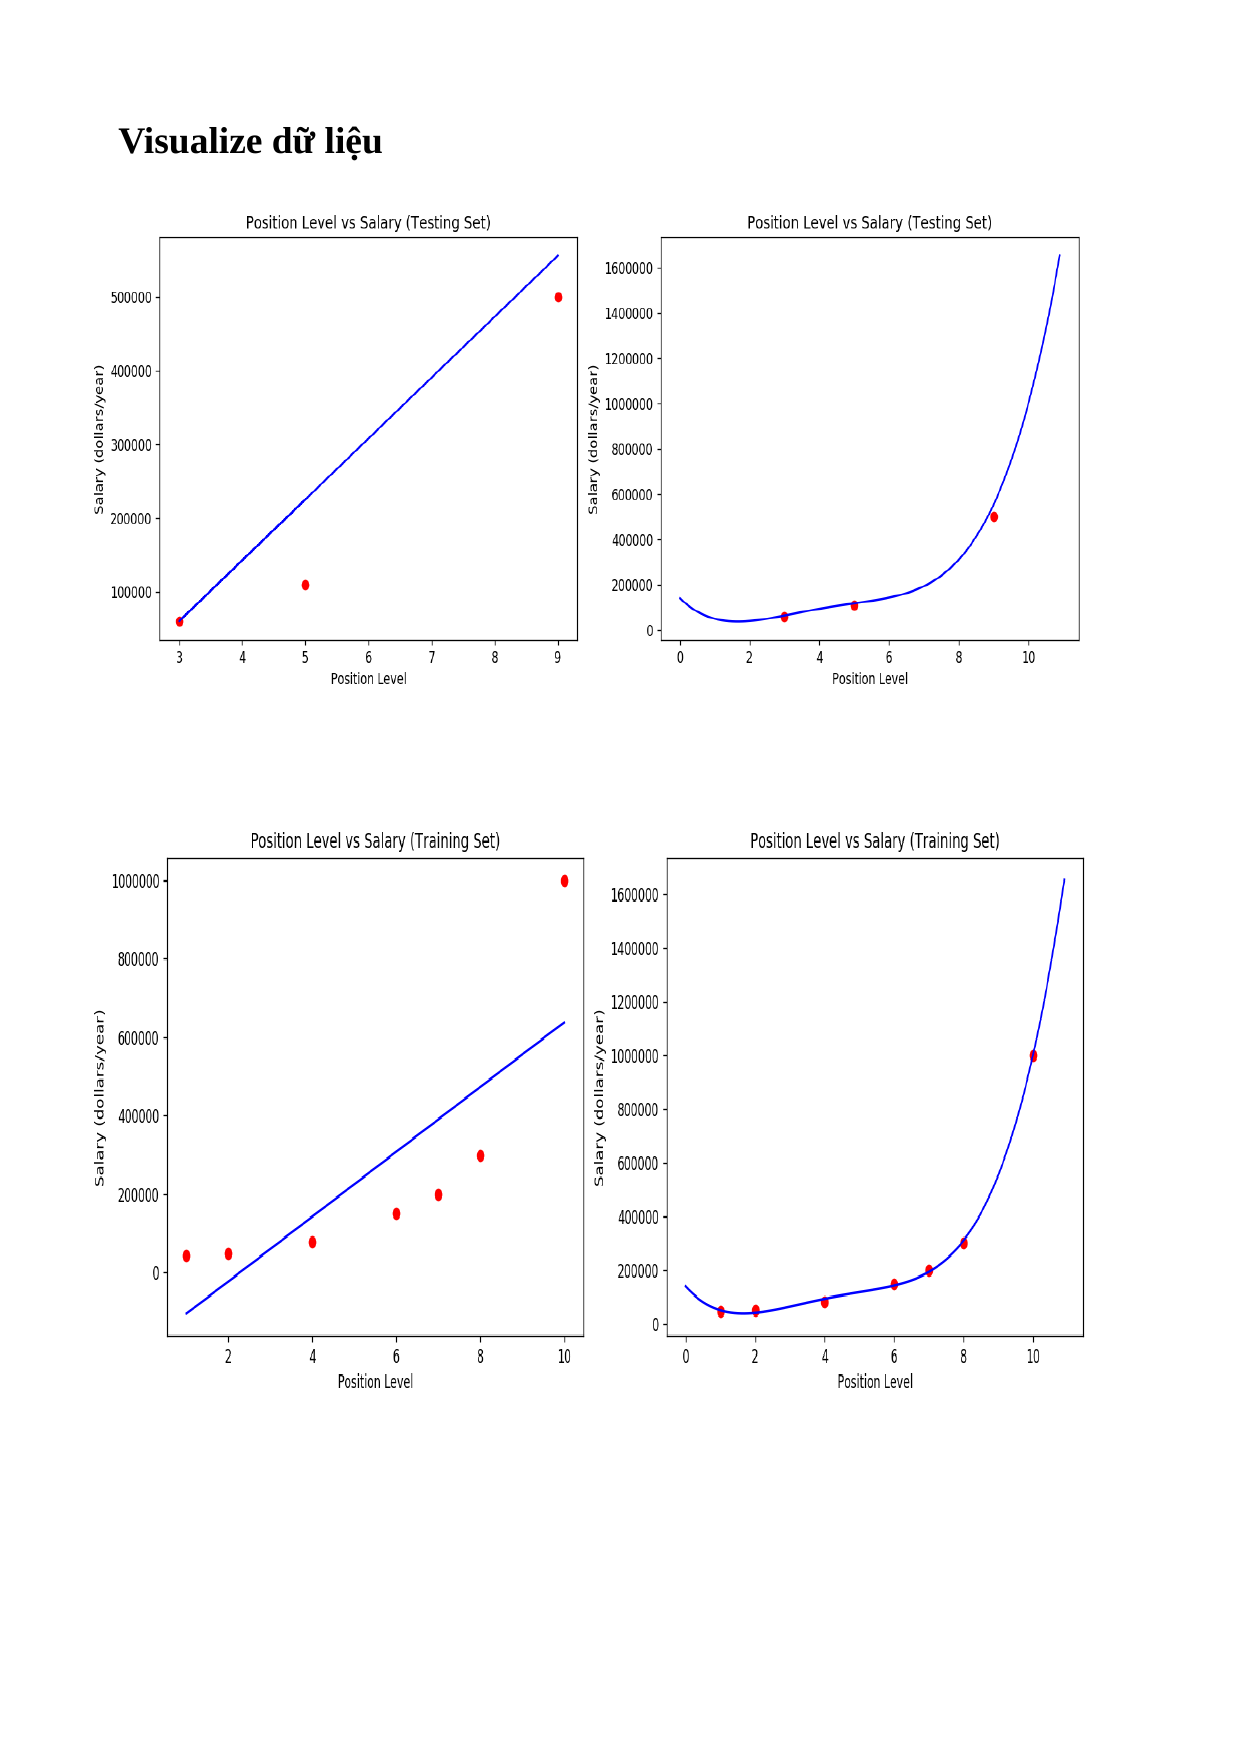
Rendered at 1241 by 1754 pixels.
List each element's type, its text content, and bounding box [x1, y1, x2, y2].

picture [19, 783, 1200, 1415]
text Visualize dữ liệu [118, 118, 1122, 161]
picture [12, 173, 1197, 706]
